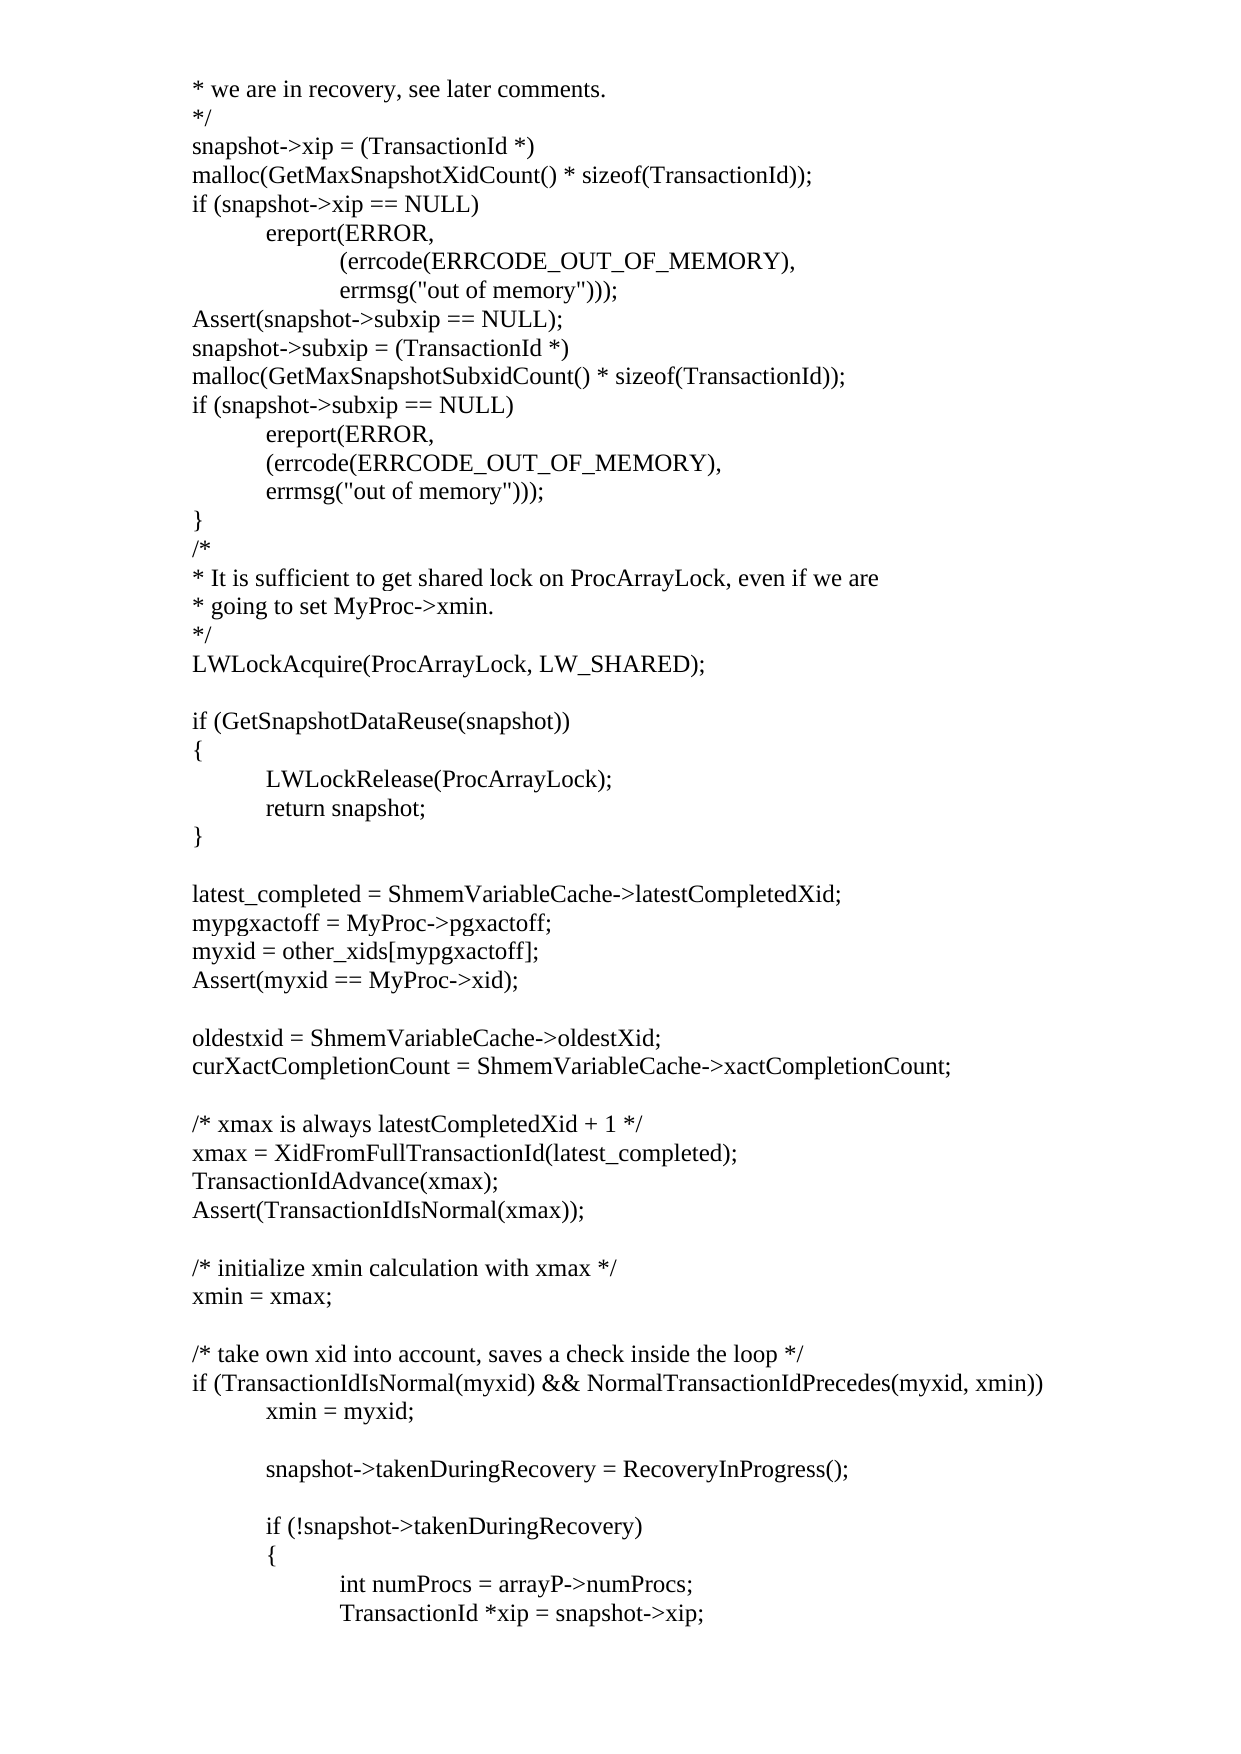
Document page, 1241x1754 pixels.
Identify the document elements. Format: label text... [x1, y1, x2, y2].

text xmax = XidFromFullTransactionId(latest_completed); [118, 1138, 1152, 1166]
text /* initialize xmin calculation with xmax */ [118, 1253, 1152, 1281]
text ereport(ERROR, [118, 419, 1152, 448]
text LWLockAcquire(ProcArrayLock, LW_SHARED); [118, 649, 1152, 678]
text TransactionIdAdvance(xmax); [118, 1166, 1152, 1195]
text TransactionId *xip = snapshot->xip; [118, 1598, 1152, 1626]
text curXactCompletionCount = ShmemVariableCache->xactCompletionCount; [118, 1051, 1152, 1080]
text /* [118, 534, 1152, 563]
text if (TransactionIdIsNormal(myxid) && NormalTransactionIdPrecedes(myxid, xmin)) [118, 1368, 1152, 1396]
text Assert(snapshot->subxip == NULL); [118, 304, 1152, 333]
text myxid = other_xids[mypgxactoff]; [118, 936, 1152, 965]
text errmsg("out of memory"))); [118, 476, 1152, 505]
text errmsg("out of memory"))); [118, 275, 1152, 304]
text Assert(TransactionIdIsNormal(xmax)); [118, 1195, 1152, 1224]
text snapshot->takenDuringRecovery = RecoveryInProgress(); [118, 1454, 1152, 1483]
text int numProcs = arrayP->numProcs; [118, 1569, 1152, 1598]
text /* xmax is always latestCompletedXid + 1 */ [118, 1109, 1152, 1138]
text * going to set MyProc->xmin. [118, 591, 1152, 620]
text xmin = myxid; [118, 1396, 1152, 1425]
text if (!snapshot->takenDuringRecovery) [118, 1511, 1152, 1540]
text { [118, 1540, 1152, 1569]
text mypgxactoff = MyProc->pgxactoff; [118, 908, 1152, 936]
text if (GetSnapshotDataReuse(snapshot)) [118, 706, 1152, 735]
text Assert(myxid == MyProc->xid); [118, 965, 1152, 994]
text if (snapshot->subxip == NULL) [118, 390, 1152, 419]
text malloc(GetMaxSnapshotSubxidCount() * sizeof(TransactionId)); [118, 361, 1152, 390]
text return snapshot; [118, 793, 1152, 821]
text snapshot->subxip = (TransactionId *) [118, 333, 1152, 361]
text } [118, 821, 1152, 850]
text if (snapshot->xip == NULL) [118, 189, 1152, 218]
text } [118, 505, 1152, 534]
text (errcode(ERRCODE_OUT_OF_MEMORY), [118, 246, 1152, 275]
text */ [118, 620, 1152, 649]
text malloc(GetMaxSnapshotXidCount() * sizeof(TransactionId)); [118, 160, 1152, 189]
text oldestxid = ShmemVariableCache->oldestXid; [118, 1023, 1152, 1051]
text ereport(ERROR, [118, 218, 1152, 246]
text snapshot->xip = (TransactionId *) [118, 131, 1152, 160]
text (errcode(ERRCODE_OUT_OF_MEMORY), [118, 448, 1152, 476]
text xmin = xmax; [118, 1281, 1152, 1310]
text * we are in recovery, see later comments. [118, 74, 1152, 103]
text /* take own xid into account, saves a check inside the loop */ [118, 1339, 1152, 1368]
text * It is sufficient to get shared lock on ProcArrayLock, even if we are [118, 563, 1152, 591]
text latest_completed = ShmemVariableCache->latestCompletedXid; [118, 879, 1152, 908]
text { [118, 735, 1152, 764]
text LWLockRelease(ProcArrayLock); [118, 764, 1152, 793]
text */ [118, 103, 1152, 131]
